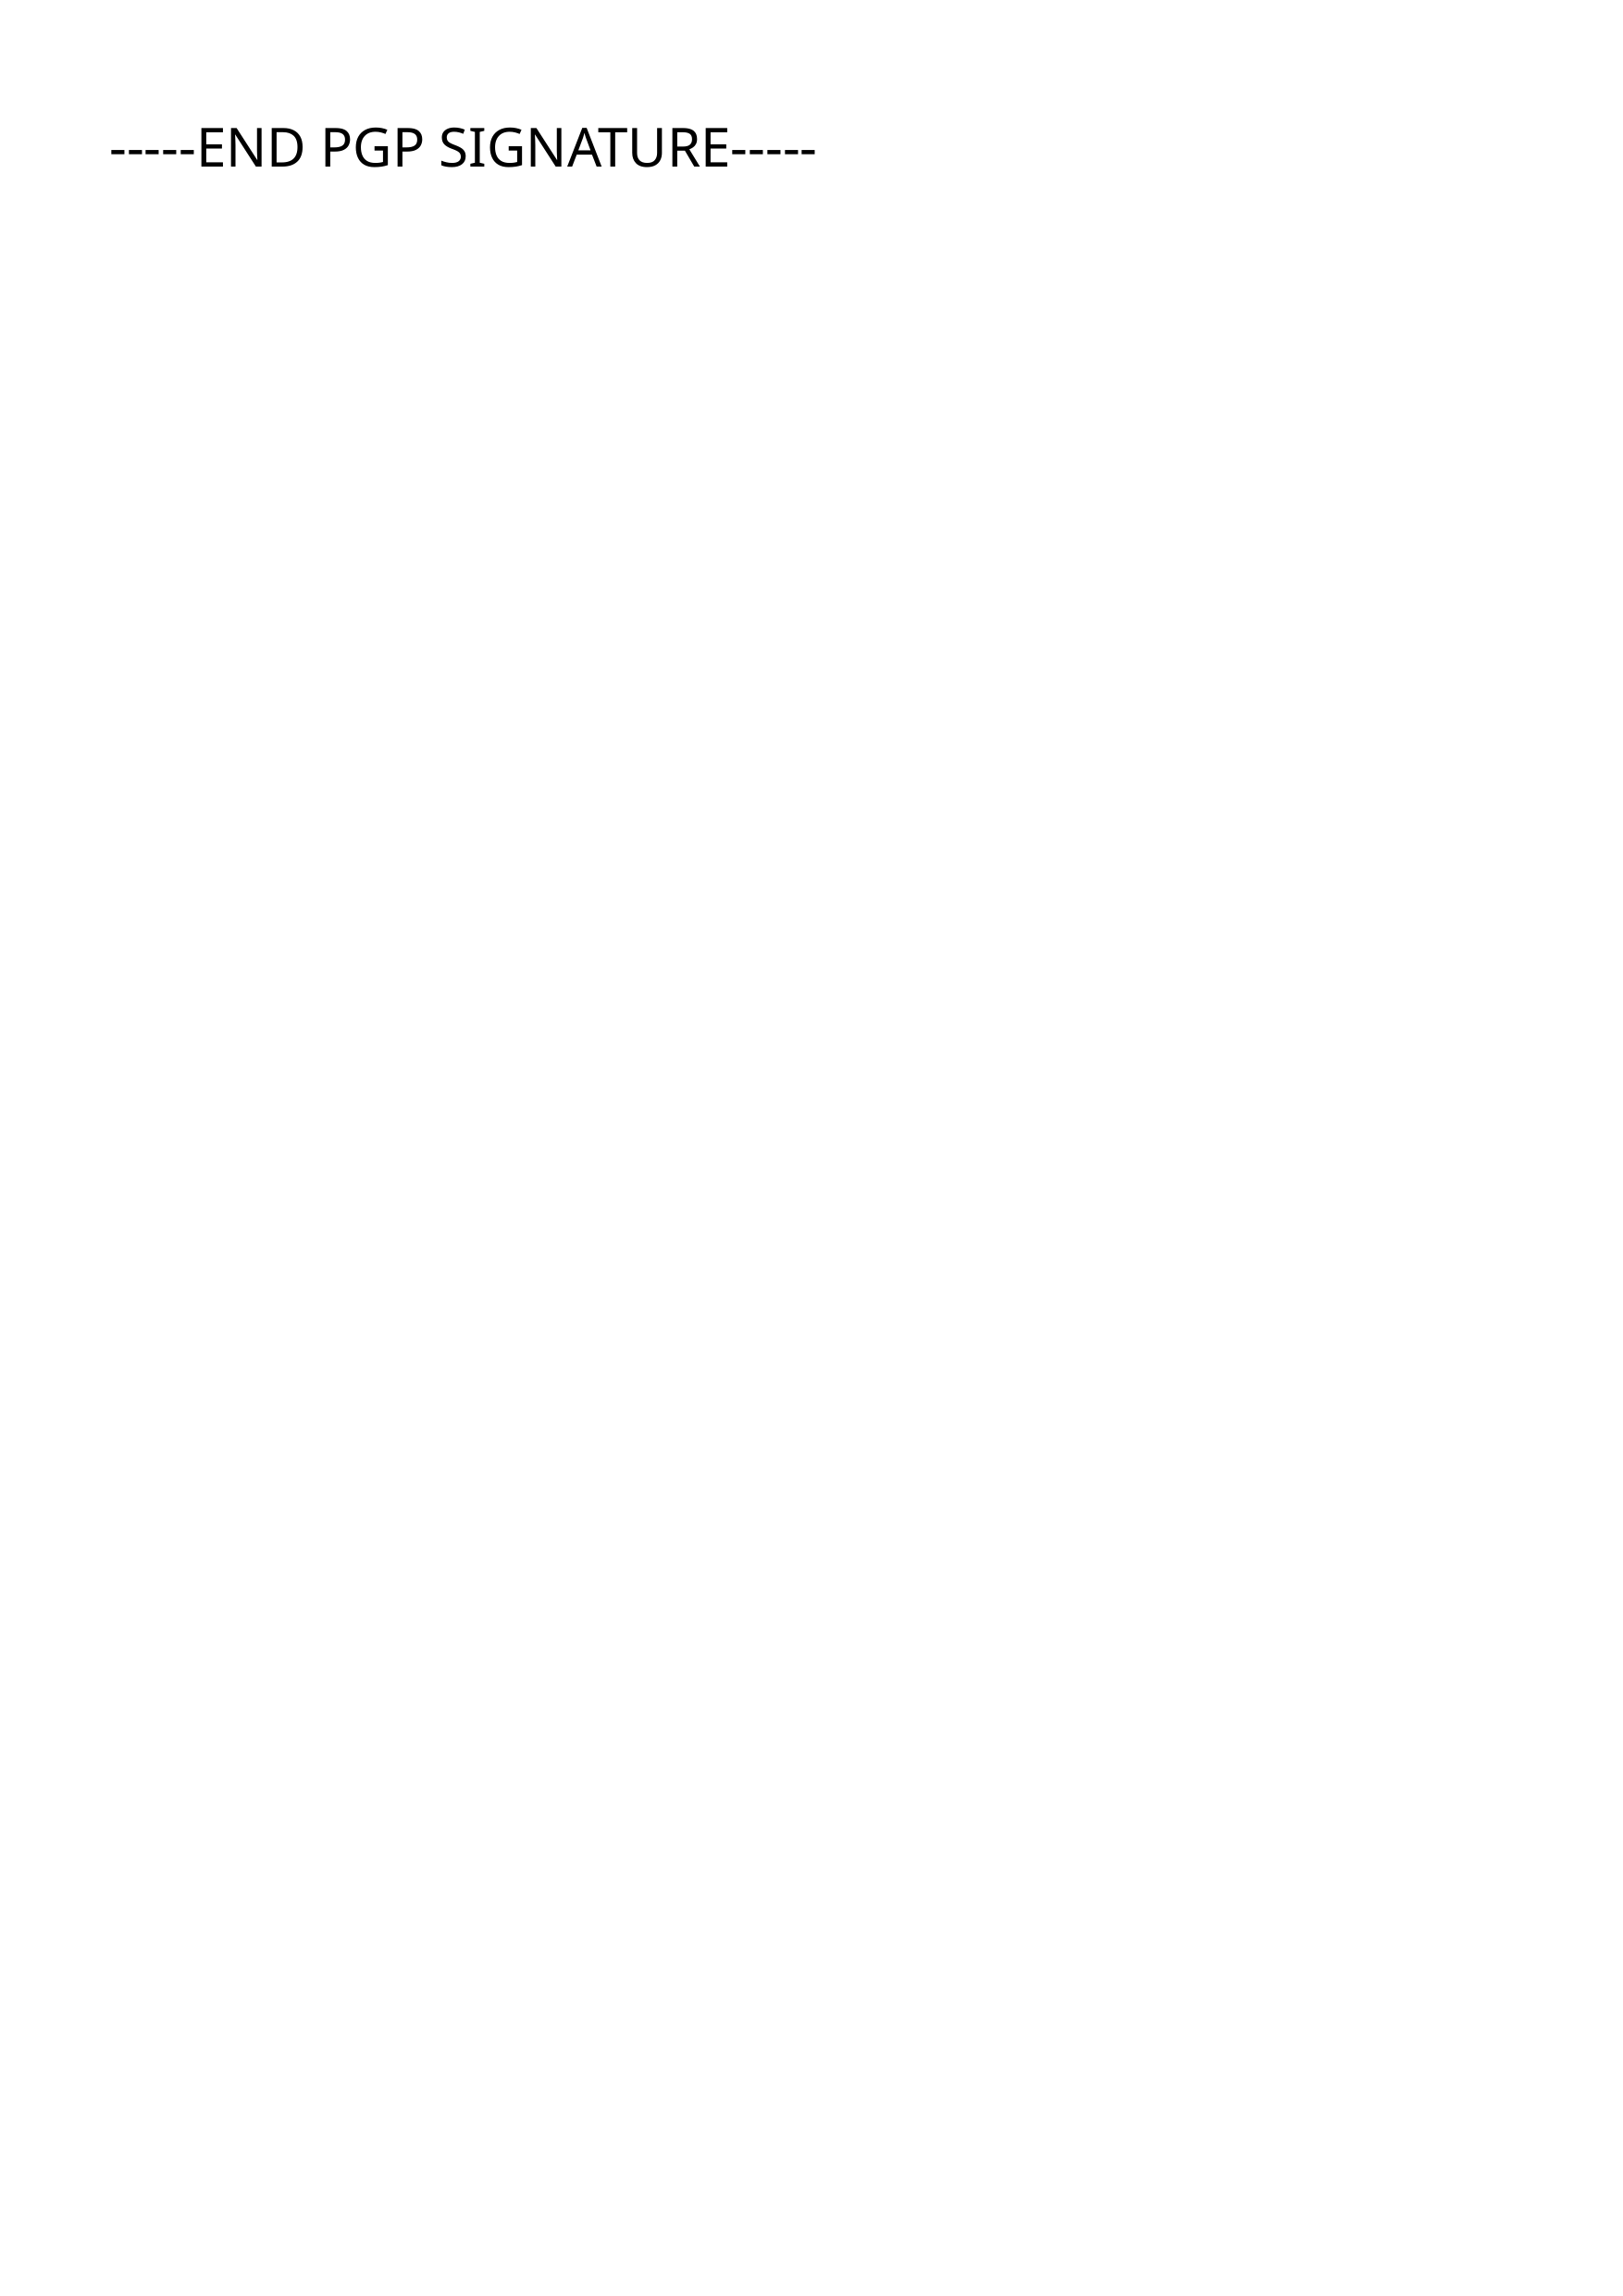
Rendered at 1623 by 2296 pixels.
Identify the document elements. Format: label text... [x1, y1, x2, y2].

text -----END PGP SIGNATURE----- [109, 109, 1514, 183]
